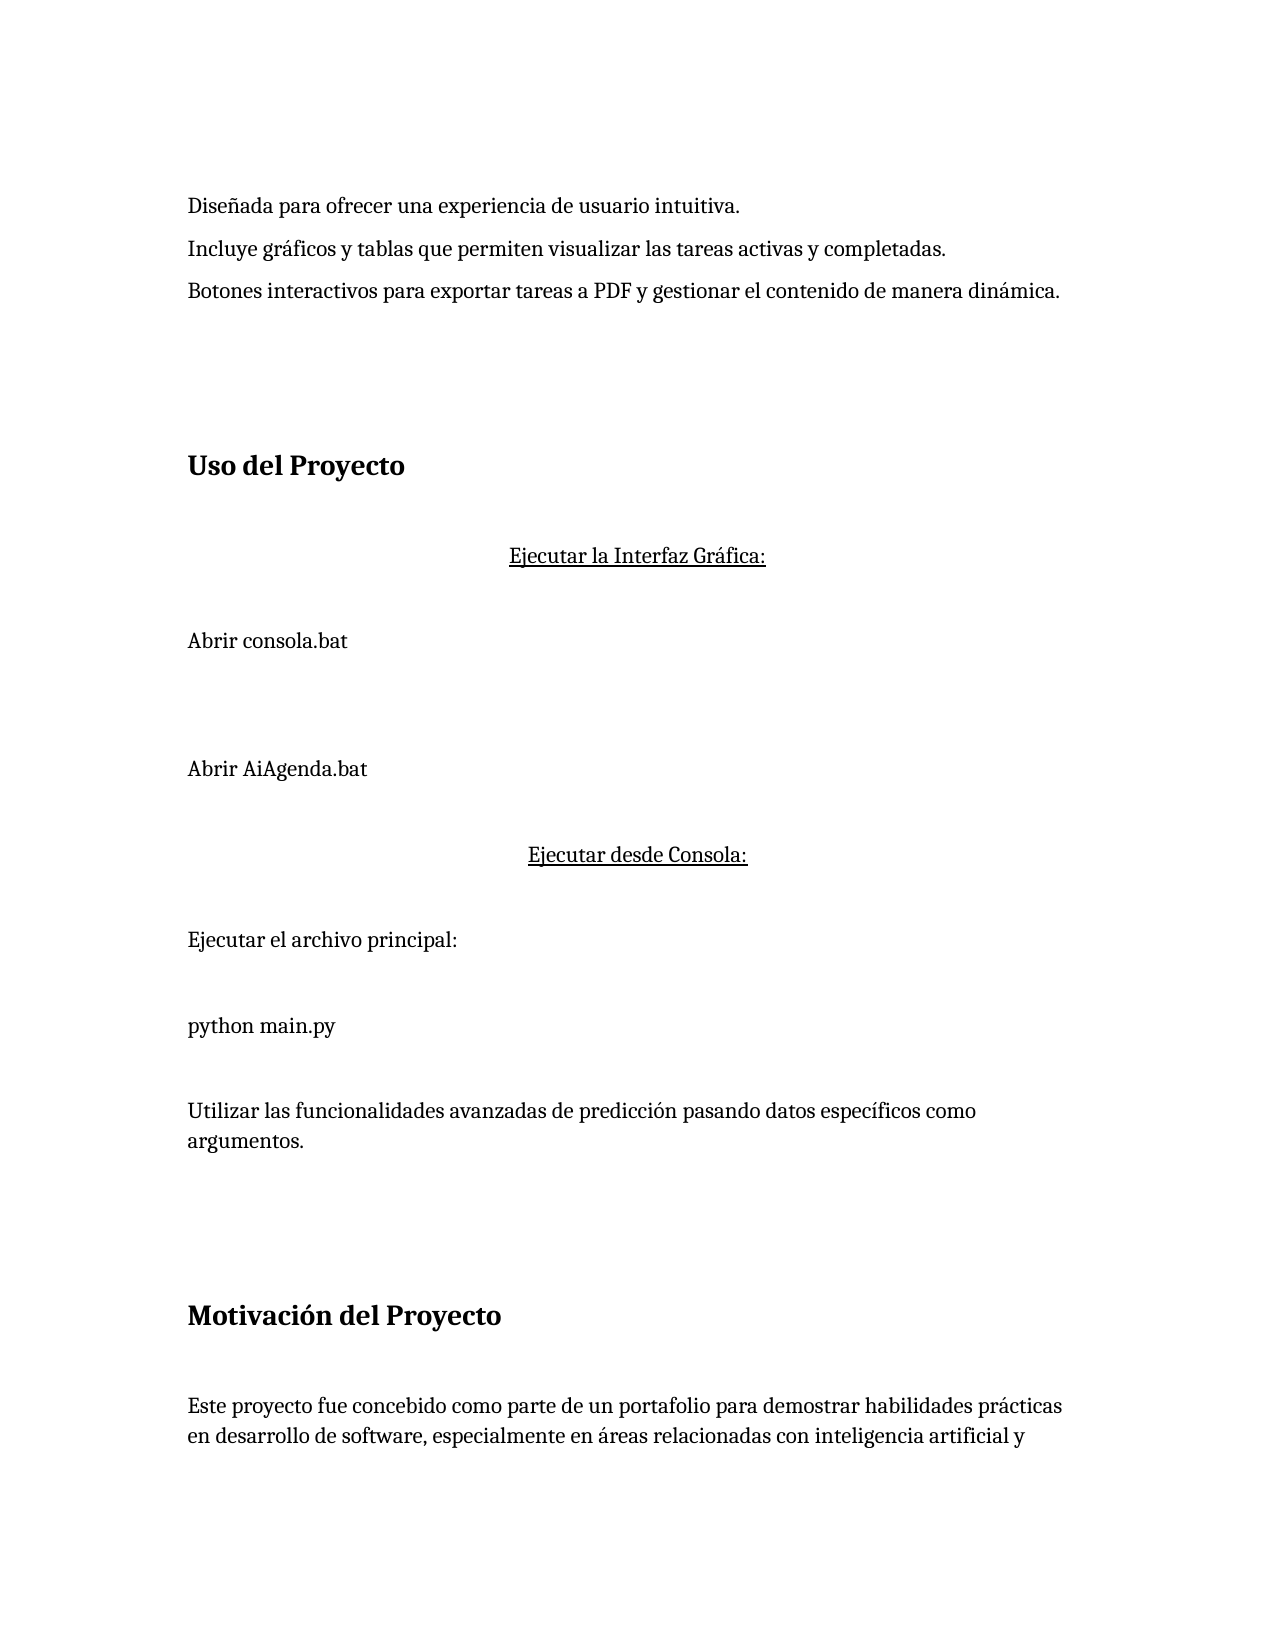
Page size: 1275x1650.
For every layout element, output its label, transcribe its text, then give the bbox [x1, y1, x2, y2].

text python main.py [187, 1012, 1087, 1039]
text Abrir AiAgenda.bat [187, 756, 1087, 783]
text Ejecutar el archivo principal: [187, 927, 1087, 953]
text Ejecutar la Interfaz Gráfica: [187, 543, 1087, 569]
text Uso del Proyecto [187, 449, 1087, 482]
text Diseñada para ofrecer una experiencia de usuario intuitiva. [187, 193, 1087, 219]
text Utilizar las funcionalidades avanzadas de predicción pasando datos específicos como argumentos. [187, 1098, 1087, 1154]
text Incluye gráficos y tablas que permiten visualizar las tareas activas y completadas. [187, 235, 1087, 262]
text Ejecutar desde Consola: [187, 842, 1087, 868]
text Botones interactivos para exportar tareas a PDF y gestionar el contenido de manera dinámica. [187, 278, 1087, 304]
text Abrir consola.bat [187, 628, 1087, 654]
text Este proyecto fue concebido como parte de un portafolio para demostrar habilidades prácticas en desarrollo de software, especialmente en áreas relacionadas con inteligencia artificial y [187, 1393, 1087, 1449]
text Motivación del Proyecto [187, 1299, 1087, 1332]
